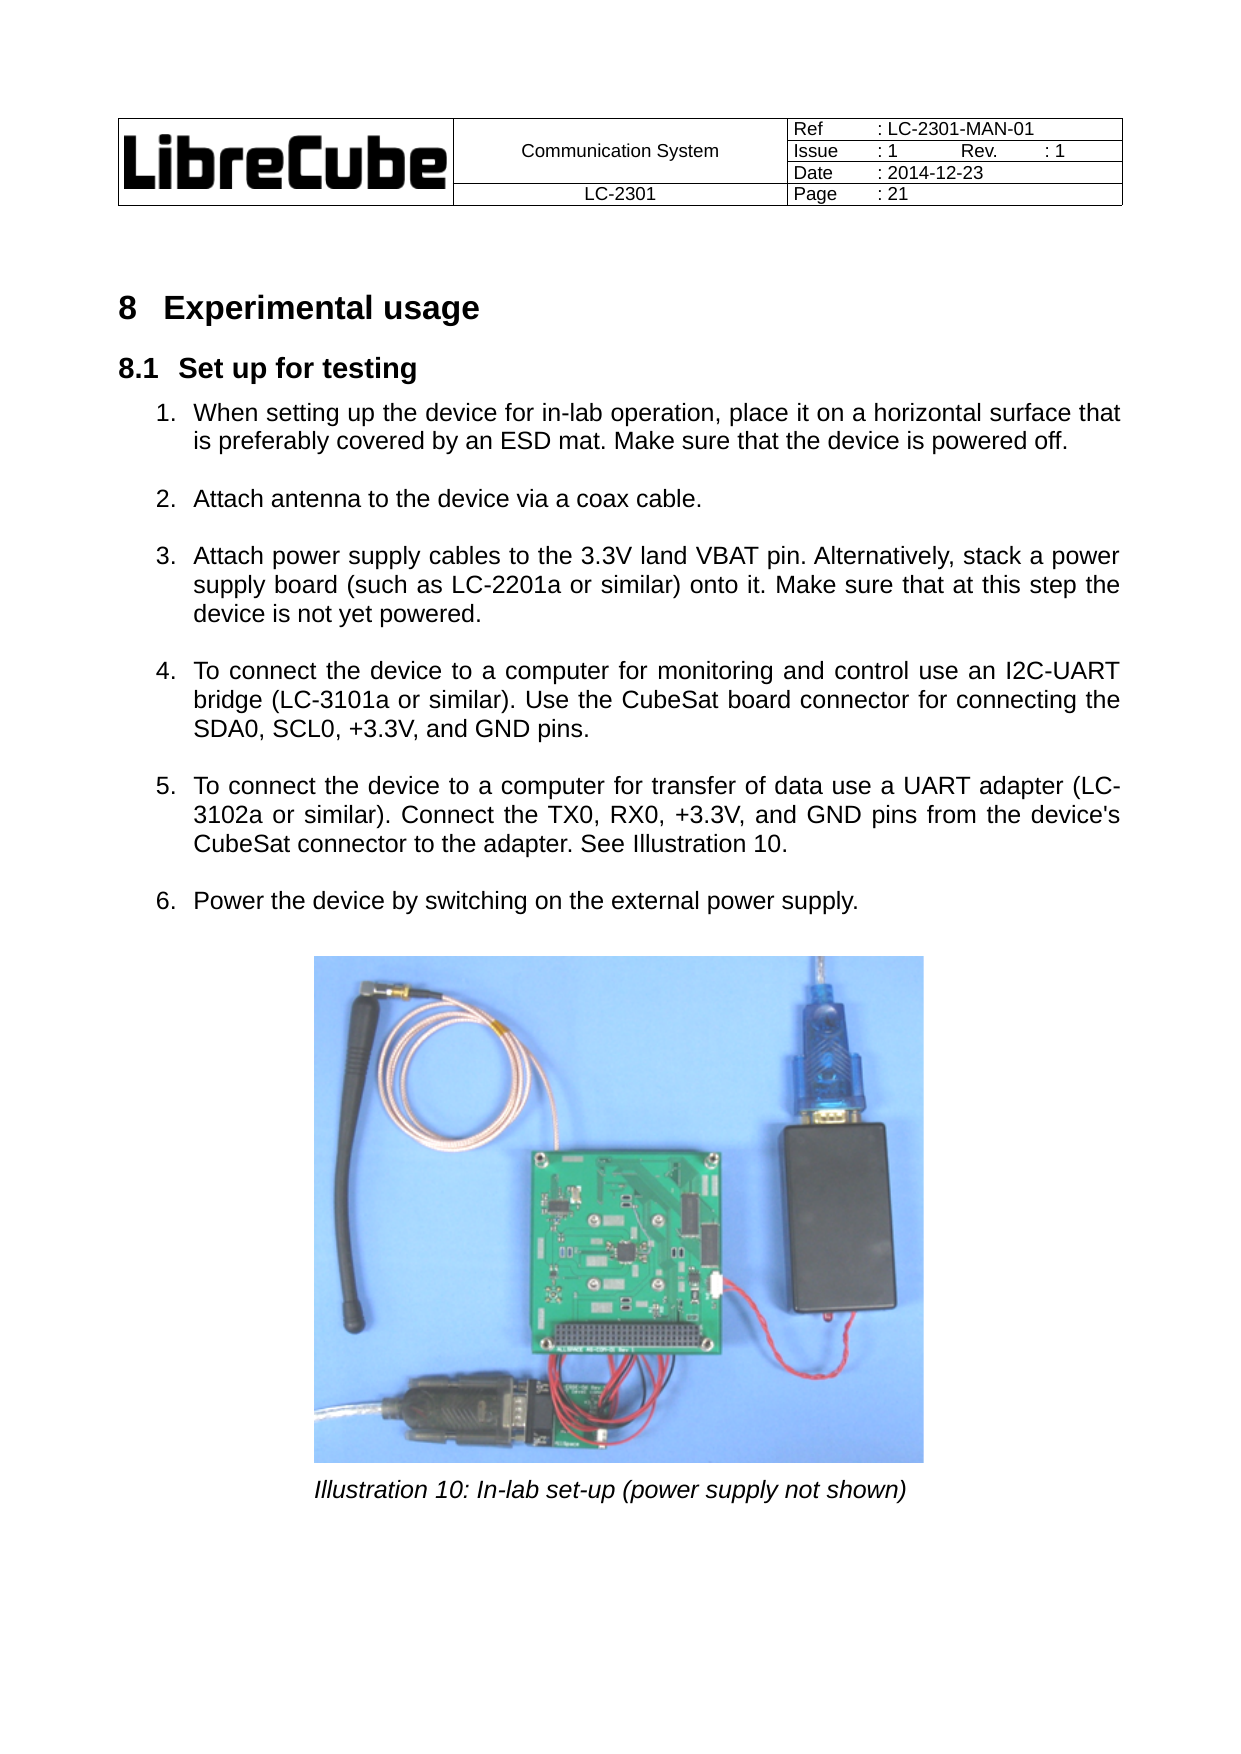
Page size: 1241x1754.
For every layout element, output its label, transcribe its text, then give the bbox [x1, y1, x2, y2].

list To connect the device to a computer for monitoring and control use an I2C-UART bridge (LC-3101a or similar). Use the CubeSat board connector for connecting the SDA0, SCL0, +3.3V, and GND pins. [156, 656, 1122, 742]
list To connect the device to a computer for transfer of data use a UART adapter (LC-3102a or similar). Connect the TX0, RX0, +3.3V, and GND pins from the device's CubeSat connector to the adapter. See Illustration 10. [156, 771, 1122, 857]
picture [124, 134, 447, 189]
list When setting up the device for in-lab operation, place it on a horizontal surface that is preferably covered by an ESD mat. Make sure that the device is powered off. [156, 397, 1122, 455]
subtitle Set up for testing [118, 352, 1122, 385]
list Power the device by switching on the external power supply. [156, 886, 1122, 915]
list Attach antenna to the device via a coax cable. [156, 484, 1122, 512]
list Attach power supply cables to the 3.3V land VBAT pin. Alternatively, stack a power supply board (such as LC-2201a or similar) onto it. Make sure that at this step the device is not yet powered. [156, 541, 1122, 627]
subtitle Experimental usage [118, 288, 1122, 327]
text Illustration 10: In-lab set-up (power supply not shown) [314, 1475, 926, 1503]
